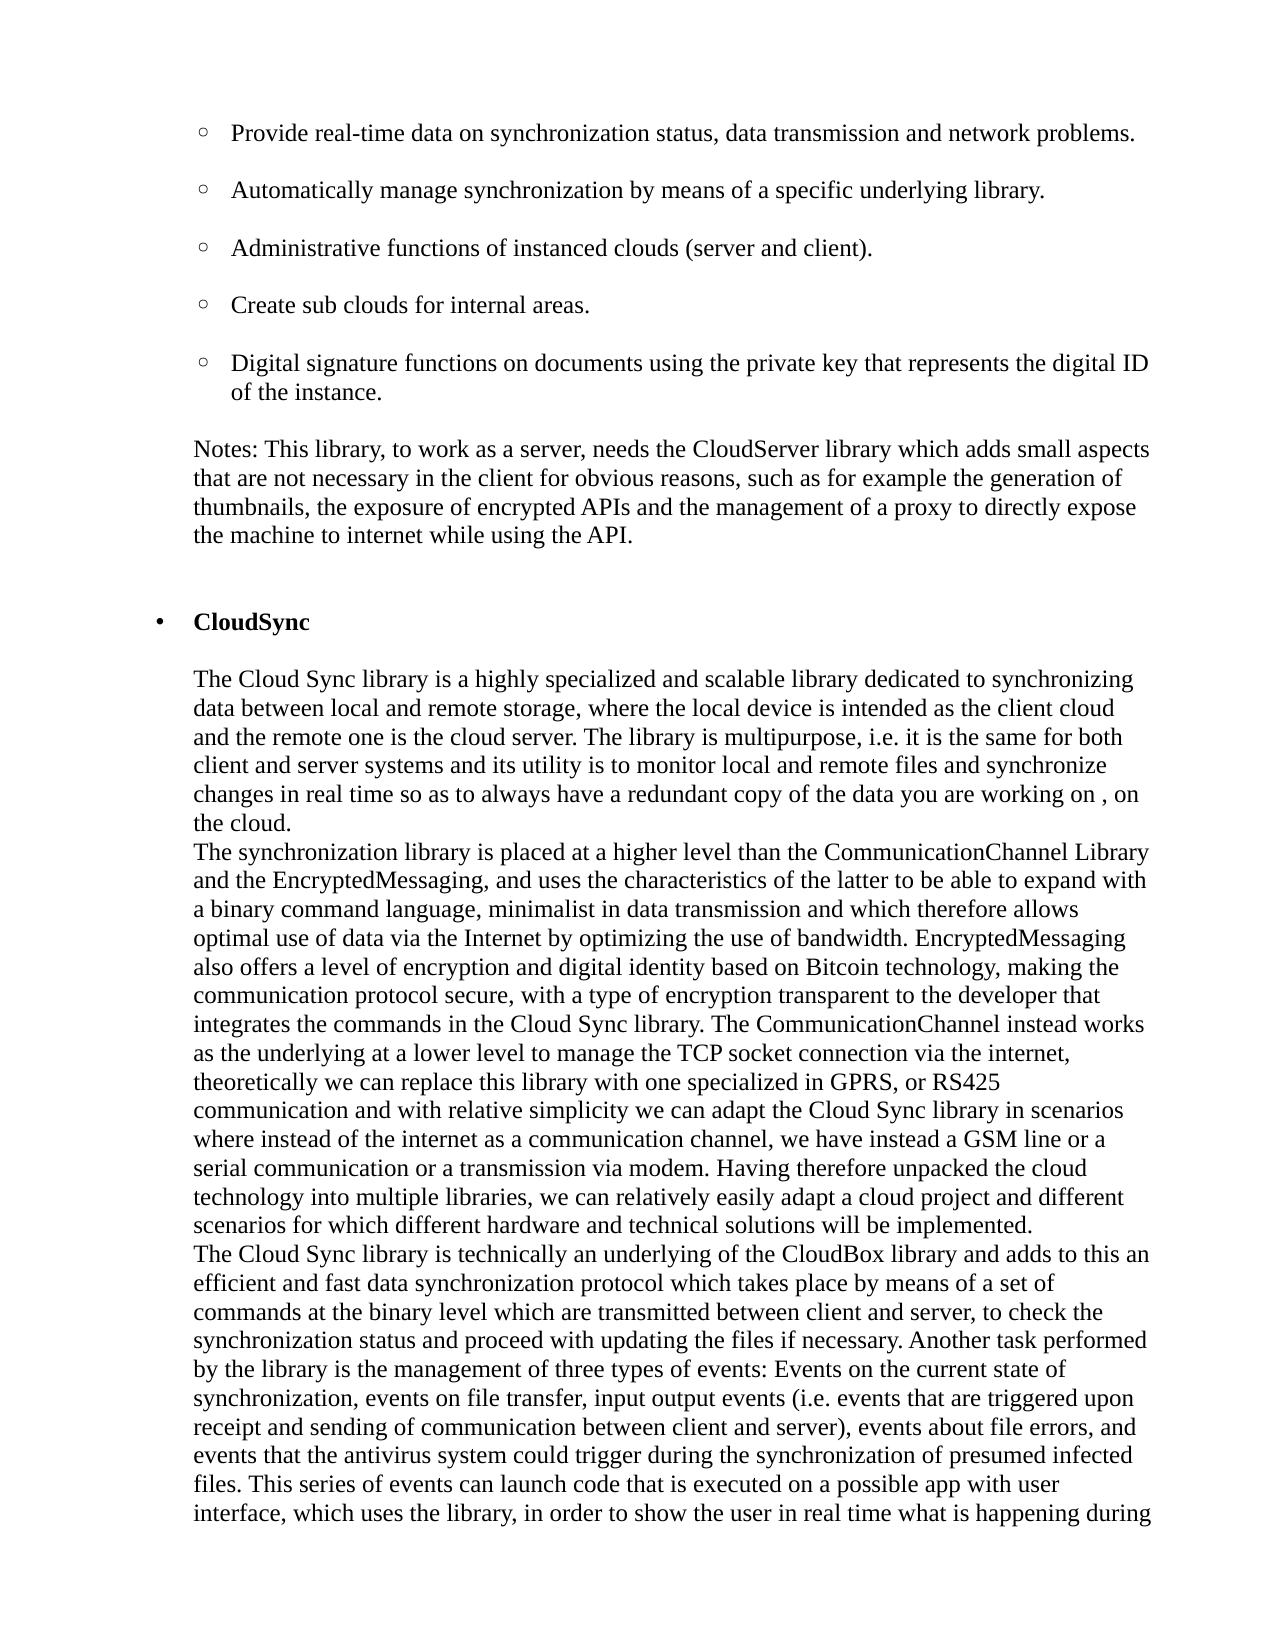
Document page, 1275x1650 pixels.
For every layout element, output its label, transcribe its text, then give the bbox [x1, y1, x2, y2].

list The Cloud Sync library is a highly specialized and scalable library dedicated to synchronizing data between local and remote storage, where the local device is intended as the client cloud and the remote one is the cloud server. The library is multipurpose, i.e. it is the same for both client and server systems and its utility is to monitor local and remote files and synchronize changes in real time so as to always have a redundant copy of the data you are working on , on the cloud. The synchronization library is placed at a higher level than the CommunicationChannel Library and the EncryptedMessaging, and uses the characteristics of the latter to be able to expand with a binary command language, minimalist in data transmission and which therefore allows optimal use of data via the Internet by optimizing the use of bandwidth. EncryptedMessaging also offers a level of encryption and digital identity based on Bitcoin technology, making the communication protocol secure, with a type of encryption transparent to the developer that integrates the commands in the Cloud Sync library. The CommunicationChannel instead works as the underlying at a lower level to manage the TCP socket connection via the internet, theoretically we can replace this library with one specialized in GPRS, or RS425 communication and with relative simplicity we can adapt the Cloud Sync library in scenarios where instead of the internet as a communication channel, we have instead a GSM line or a serial communication or a transmission via modem. Having therefore unpacked the cloud technology into multiple libraries, we can relatively easily adapt a cloud project and different scenarios for which different hardware and technical solutions will be implemented. The Cloud Sync library is technically an underlying of the CloudBox library and adds to this an efficient and fast data synchronization protocol which takes place by means of a set of commands at the binary level which are transmitted between client and server, to check the synchronization status and proceed with updating the files if necessary. Another task performed by the library is the management of three types of events: Events on the current state of synchronization, events on file transfer, input output events (i.e. events that are triggered upon receipt and sending of communication between client and server), events about file errors, and events that the antivirus system could trigger during the synchronization of presumed infected files. This series of events can launch code that is executed on a possible app with user interface, which uses the library, in order to show the user in real time what is happening during [156, 664, 1157, 1527]
list Create sub clouds for internal areas. [193, 291, 1157, 319]
list Administrative functions of instanced clouds (server and client). [193, 233, 1157, 262]
list CloudSync [156, 607, 1157, 636]
list Automatically manage synchronization by means of a specific underlying library. [193, 176, 1157, 204]
list Digital signature functions on documents using the private key that represents the digital ID of the instance. [193, 348, 1157, 406]
list Provide real-time data on synchronization status, data transmission and network problems. [193, 118, 1157, 147]
list Notes: This library, to work as a server, needs the CloudServer library which adds small aspects that are not necessary in the client for obvious reasons, such as for example the generation of thumbnails, the exposure of encrypted APIs and the management of a proxy to directly expose the machine to internet while using the API. [156, 434, 1157, 607]
